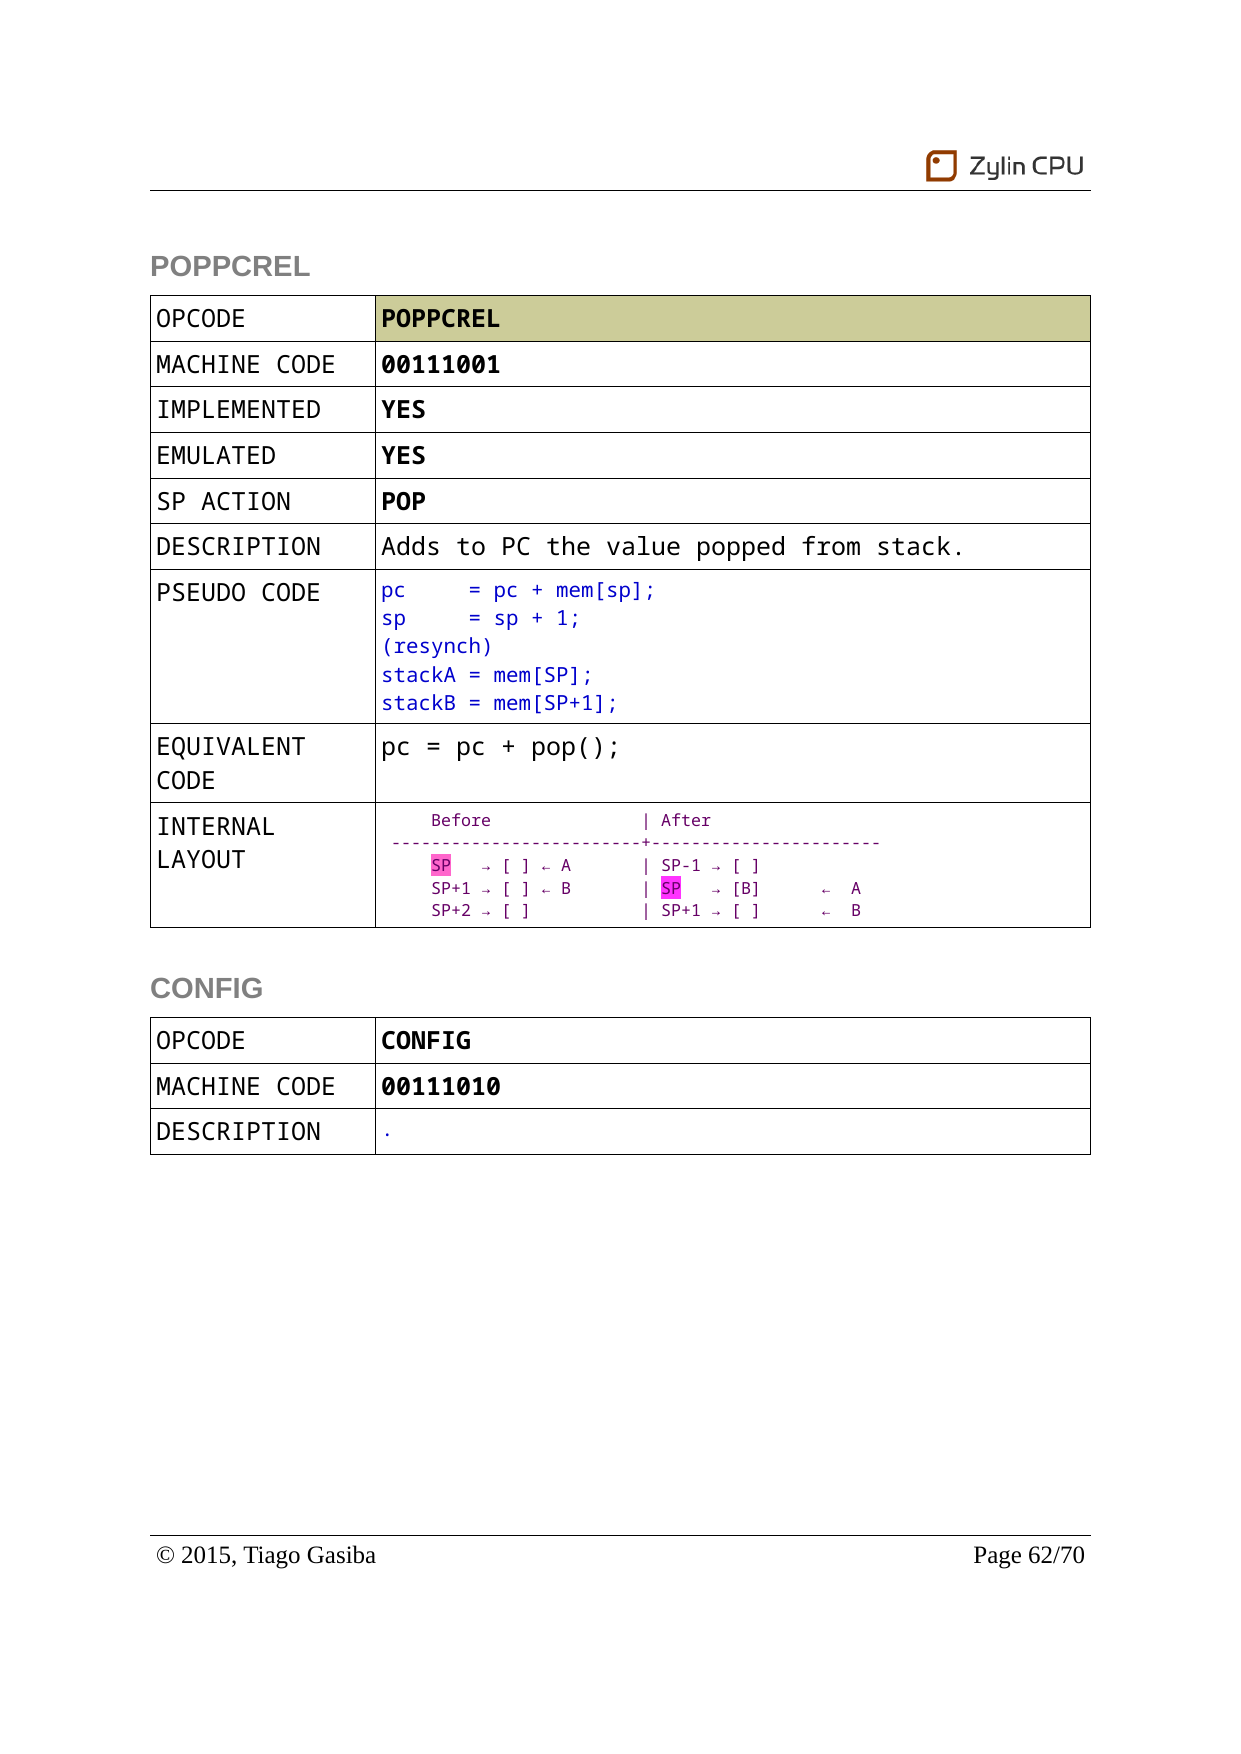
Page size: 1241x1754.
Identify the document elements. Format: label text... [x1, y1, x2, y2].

subtitle POPPCREL [150, 249, 1091, 283]
table_cell 00111001 [376, 342, 1090, 386]
table_cell EQUIVALENT CODE [151, 724, 375, 802]
table_cell INTERNAL LAYOUT [151, 803, 375, 927]
table_cell YES [376, 433, 1090, 478]
table_cell EMULATED [151, 433, 375, 478]
table_cell PSEUDO CODE [151, 570, 375, 723]
table_header OPCODE [151, 1018, 375, 1063]
table_cell MACHINE CODE [151, 342, 375, 386]
table_cell Adds to PC the value popped from stack. [376, 524, 1090, 569]
table_cell DESCRIPTION [151, 524, 375, 569]
table_cell Before | After -------------------------+----------------------- SP → [ ] ← A | SP-1 → [ ] SP+1 → [ ] ← B | SP → [B] ← A SP+2 → [ ] | SP+1 → [ ] ← B [376, 803, 1090, 927]
table_header POPPCREL [376, 296, 1090, 341]
table_cell pc = pc + pop(); [376, 724, 1090, 802]
table_header CONFIG [376, 1018, 1090, 1063]
table_cell MACHINE CODE [151, 1064, 375, 1108]
table_cell 00111010 [376, 1064, 1090, 1108]
table_cell POP [376, 479, 1090, 523]
table_cell IMPLEMENTED [151, 387, 375, 432]
table_cell pc = pc + mem[sp]; sp = sp + 1; (resynch) stackA = mem[SP]; stackB = mem[SP+1]; [376, 570, 1090, 723]
table_header OPCODE [151, 296, 375, 341]
table_cell YES [376, 387, 1090, 432]
table_cell DESCRIPTION [151, 1109, 375, 1154]
subtitle CONFIG [150, 971, 1091, 1004]
table_cell SP ACTION [151, 479, 375, 523]
table_cell . [376, 1109, 1090, 1154]
picture [922, 148, 1151, 185]
